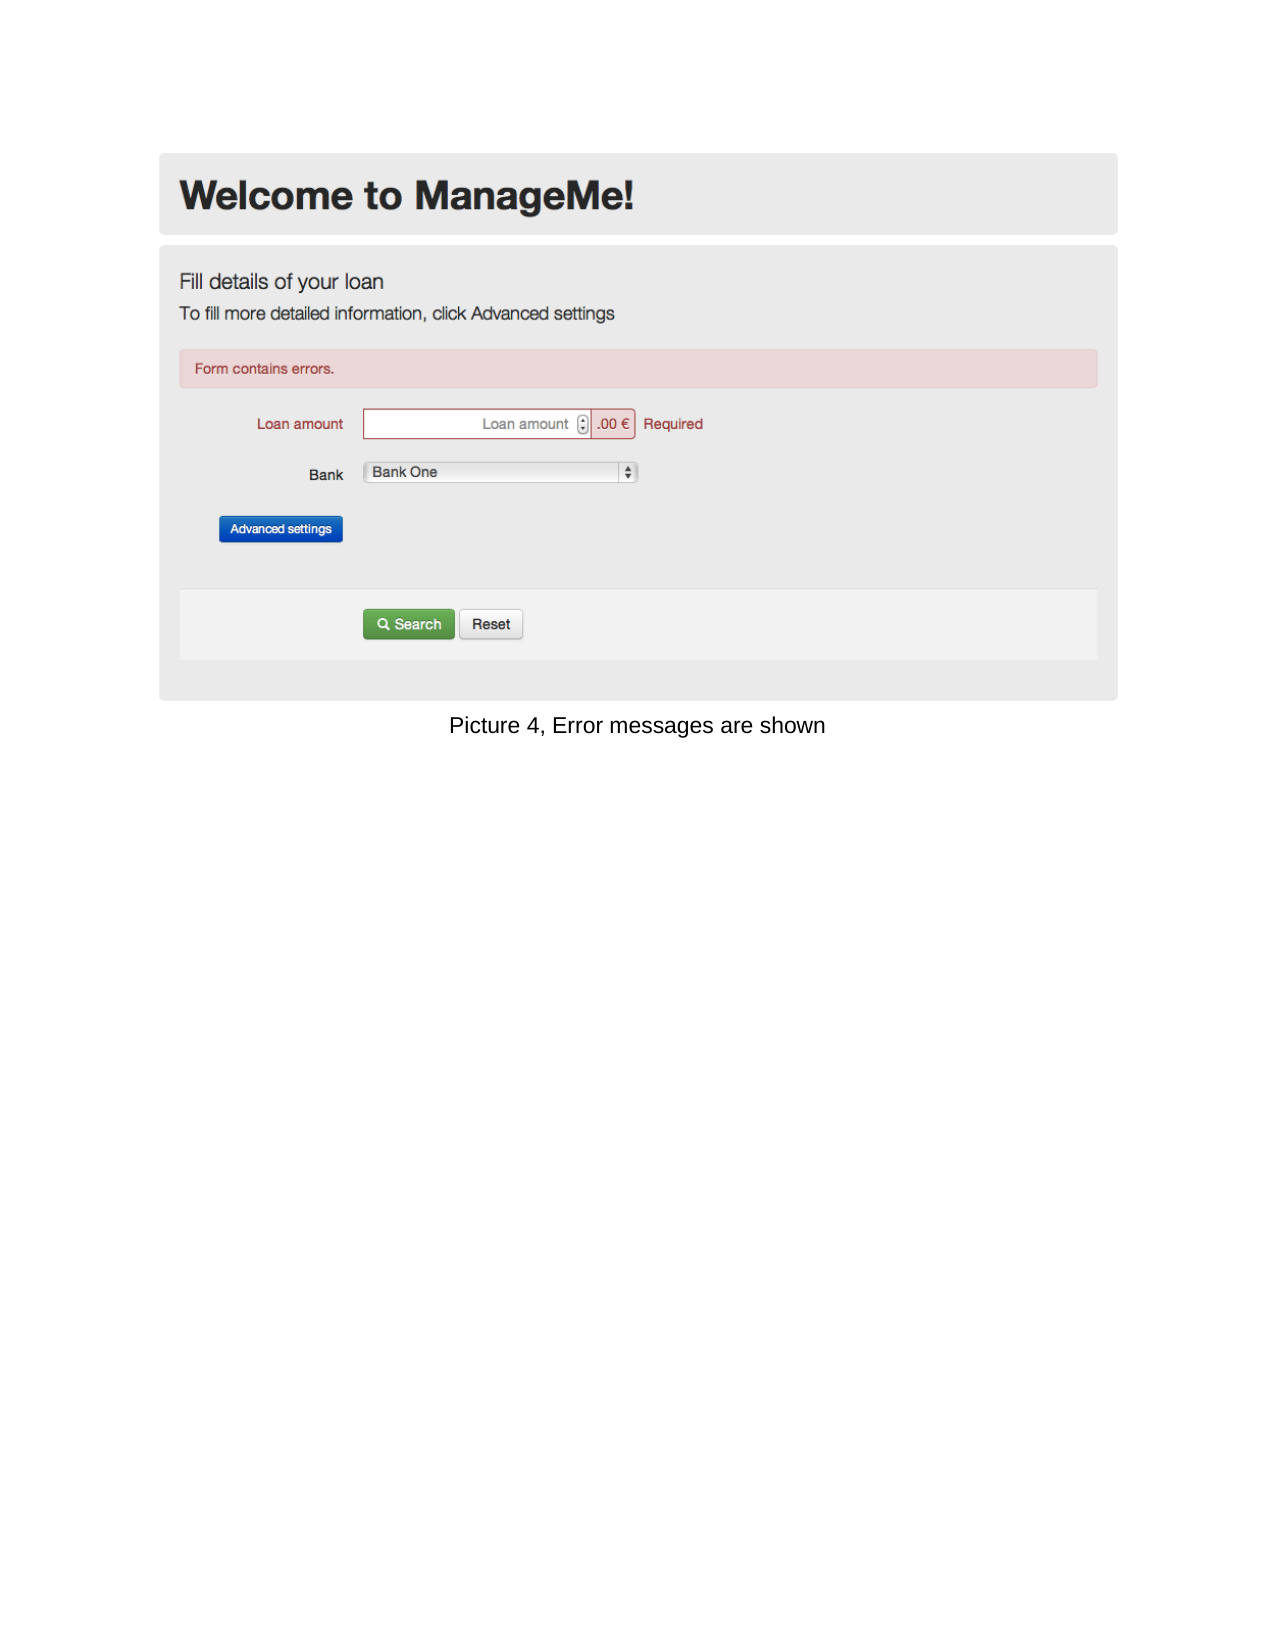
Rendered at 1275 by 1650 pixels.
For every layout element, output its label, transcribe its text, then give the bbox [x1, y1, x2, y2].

picture [150, 150, 1125, 710]
text Picture 4, Error messages are shown [150, 710, 1125, 739]
